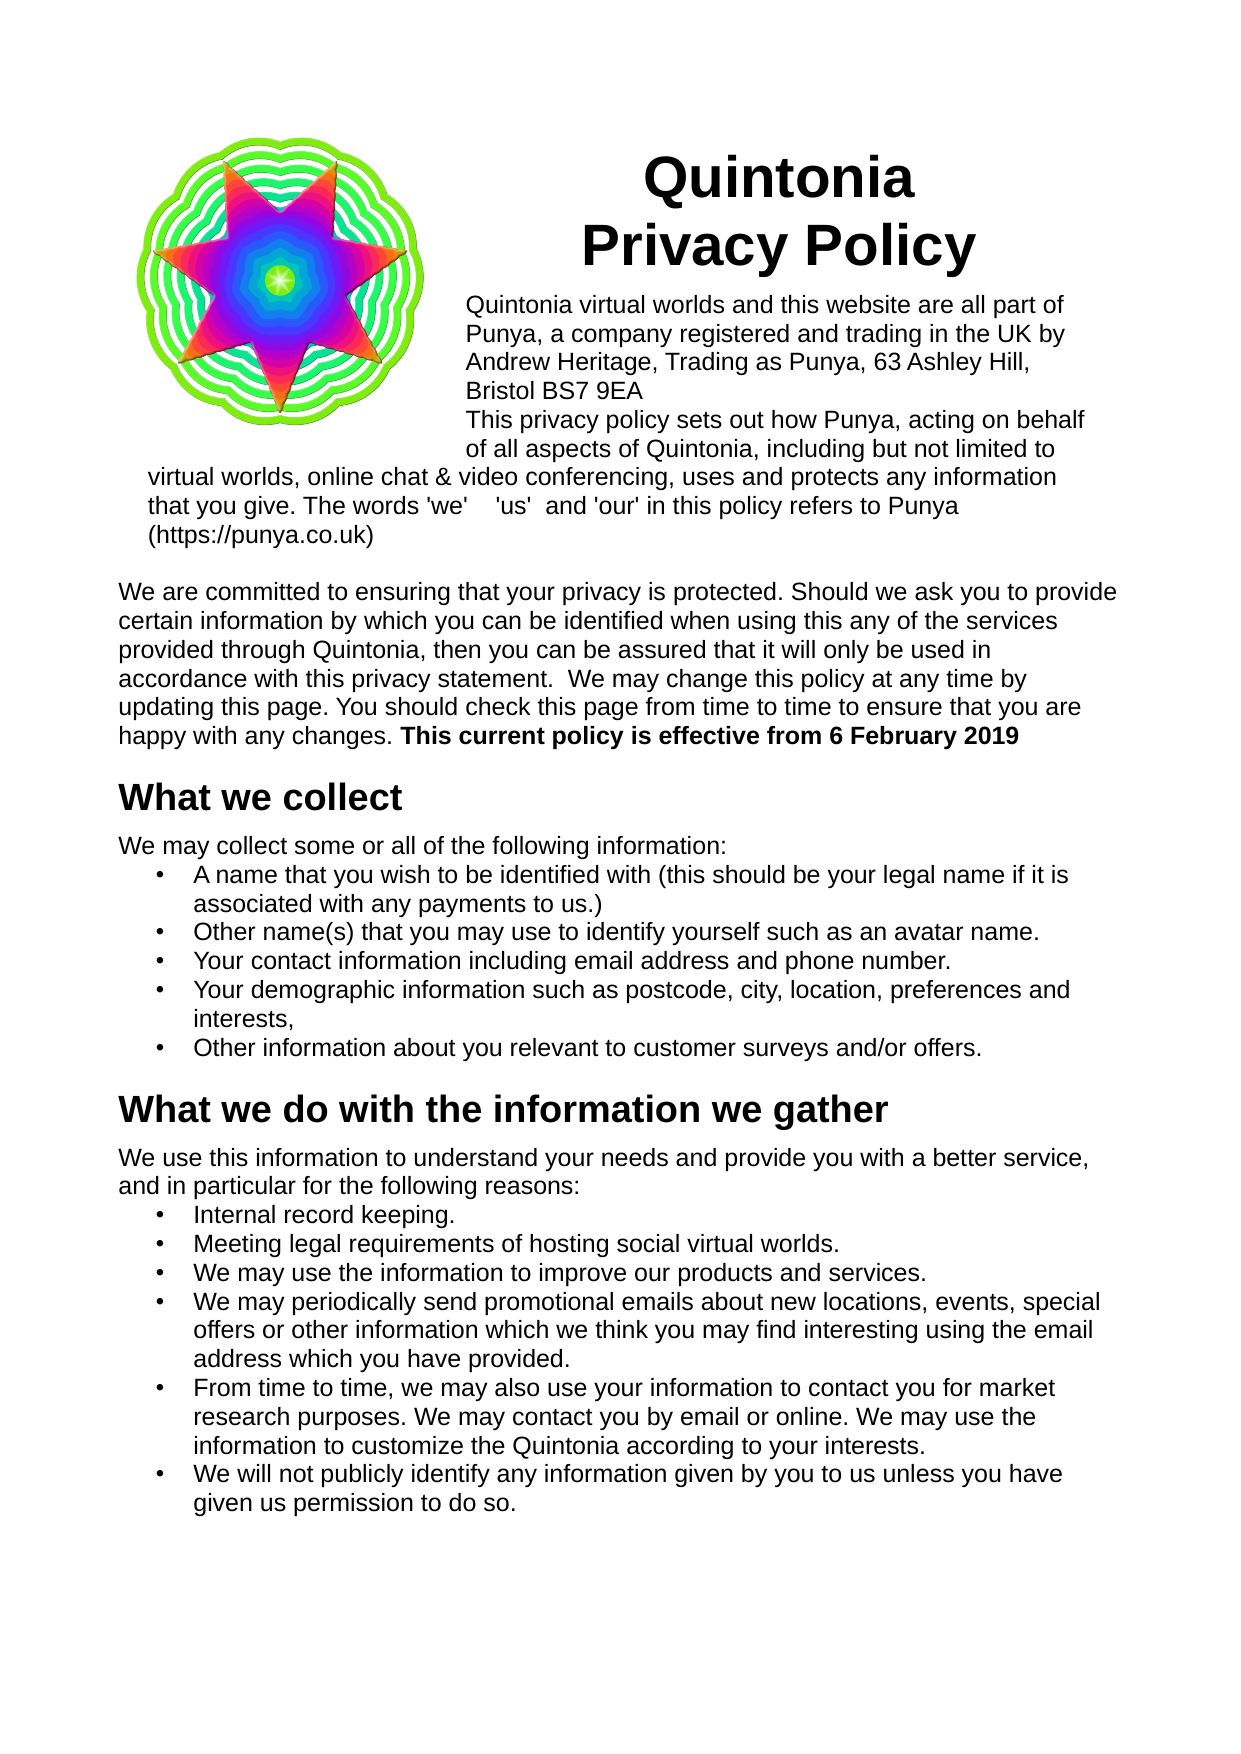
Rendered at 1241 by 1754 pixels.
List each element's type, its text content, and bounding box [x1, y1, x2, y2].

text Quintonia virtual worlds and this website are all part of Punya, a company registered and trading in the UK by Andrew Heritage, Trading as Punya, 63 Ashley Hill, Bristol BS7 9EA [436, 290, 1093, 405]
text This privacy policy sets out how Punya, acting on behalf of all aspects of Quintonia, including but not limited to virtual worlds, online chat & video conferencing, uses and protects any information that you give. The words 'we' 'us' and 'our' in this policy refers to Punya (https://punya.co.uk) [148, 405, 1093, 548]
title Quintonia Privacy Policy [436, 143, 1122, 277]
list We may use the information to improve our products and services. [156, 1258, 1122, 1287]
text We use this information to understand your needs and provide you with a better service, and in particular for the following reasons: [118, 1143, 1122, 1200]
list We will not publicly identify any information given by you to us unless you have given us permission to do so. [156, 1459, 1122, 1517]
text We may collect some or all of the following information: [118, 831, 1122, 860]
list Other information about you relevant to customer surveys and/or offers. [156, 1033, 1122, 1061]
title [118, 143, 124, 277]
list Meeting legal requirements of hosting social virtual worlds. [156, 1229, 1122, 1258]
list Your demographic information such as postcode, city, location, preferences and interests, [156, 975, 1122, 1033]
subtitle What we collect [118, 775, 1122, 818]
list Other name(s) that you may use to identify yourself such as an avatar name. [156, 917, 1122, 946]
picture [124, 122, 436, 439]
subtitle What we do with the information we gather [118, 1086, 1122, 1130]
list A name that you wish to be identified with (this should be your legal name if it is associated with any payments to us.) [156, 860, 1122, 917]
list Internal record keeping. [156, 1200, 1122, 1229]
list Your contact information including email address and phone number. [156, 946, 1122, 975]
list We may periodically send promotional emails about new locations, events, special offers or other information which we think you may find interesting using the email address which you have provided. [156, 1287, 1122, 1373]
list From time to time, we may also use your information to contact you for market research purposes. We may contact you by email or online. We may use the information to customize the Quintonia according to your interests. [156, 1373, 1122, 1459]
text We are committed to ensuring that your privacy is protected. Should we ask you to provide certain information by which you can be identified when using this any of the services provided through Quintonia, then you can be assured that it will only be used in accordance with this privacy statement. We may change this policy at any time by updating this page. You should check this page from time to time to ensure that you are happy with any changes. This current policy is effective from 6 February 2019 [118, 577, 1122, 750]
